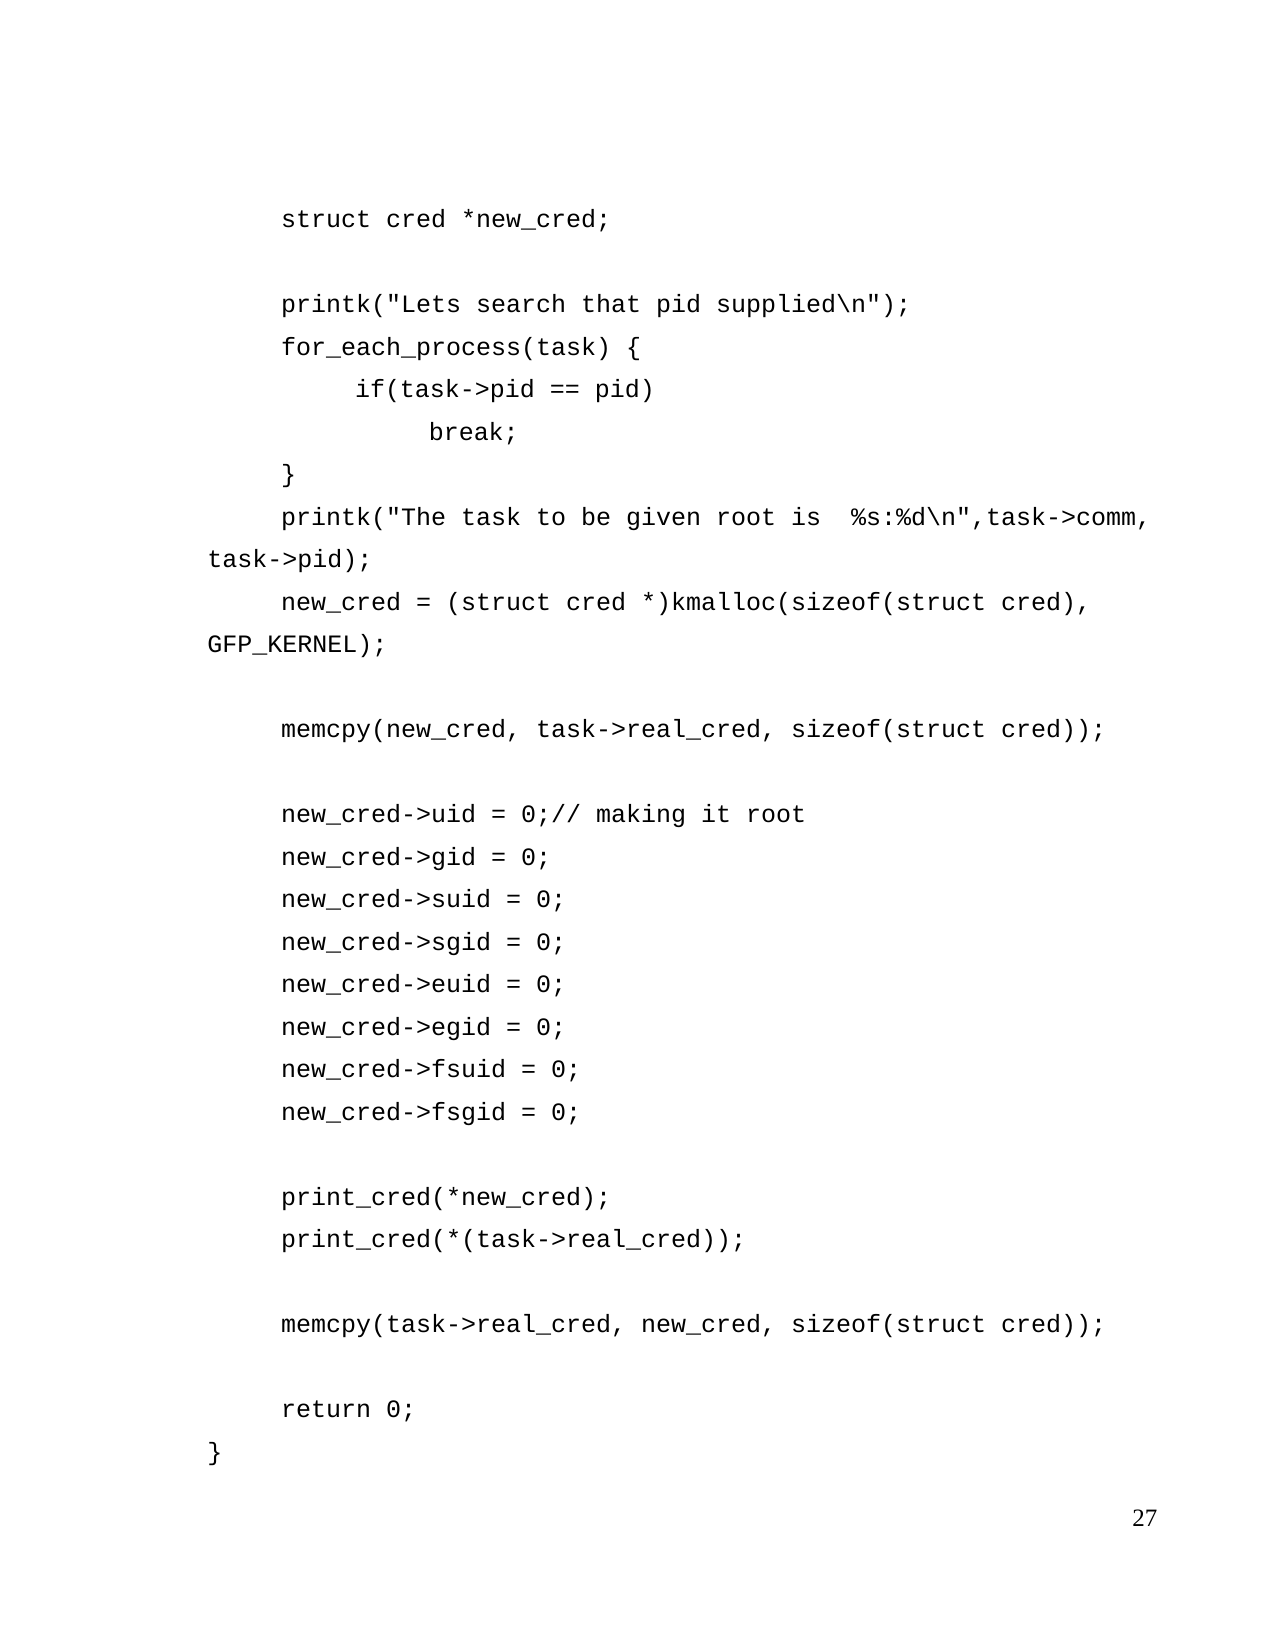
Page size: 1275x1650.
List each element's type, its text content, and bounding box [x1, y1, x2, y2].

list new_cred->fsuid = 0; [207, 1057, 1157, 1085]
list new_cred->egid = 0; [207, 1014, 1157, 1043]
list } [207, 1439, 1157, 1468]
list new_cred->uid = 0;// making it root [207, 802, 1157, 830]
list new_cred = (struct cred *)kmalloc(sizeof(struct cred), GFP_KERNEL); [207, 589, 1157, 660]
list memcpy(new_cred, task->real_cred, sizeof(struct cred)); [207, 717, 1157, 745]
list print_cred(*new_cred); [207, 1184, 1157, 1213]
list } [207, 462, 1157, 490]
list new_cred->gid = 0; [207, 844, 1157, 873]
list printk("The task to be given root is %s:%d\n",task->comm, task->pid); [207, 504, 1157, 575]
list print_cred(*(task->real_cred)); [207, 1227, 1157, 1255]
list memcpy(task->real_cred, new_cred, sizeof(struct cred)); [207, 1312, 1157, 1340]
list if(task->pid == pid) [207, 377, 1157, 405]
list for_each_process(task) { [207, 334, 1157, 363]
list new_cred->sgid = 0; [207, 929, 1157, 958]
list return 0; [207, 1397, 1157, 1425]
list new_cred->fsgid = 0; [207, 1099, 1157, 1128]
list break; [207, 419, 1157, 448]
list printk("Lets search that pid supplied\n"); [207, 292, 1157, 320]
list new_cred->suid = 0; [207, 887, 1157, 915]
list new_cred->euid = 0; [207, 972, 1157, 1000]
list struct cred *new_cred; [207, 207, 1157, 235]
